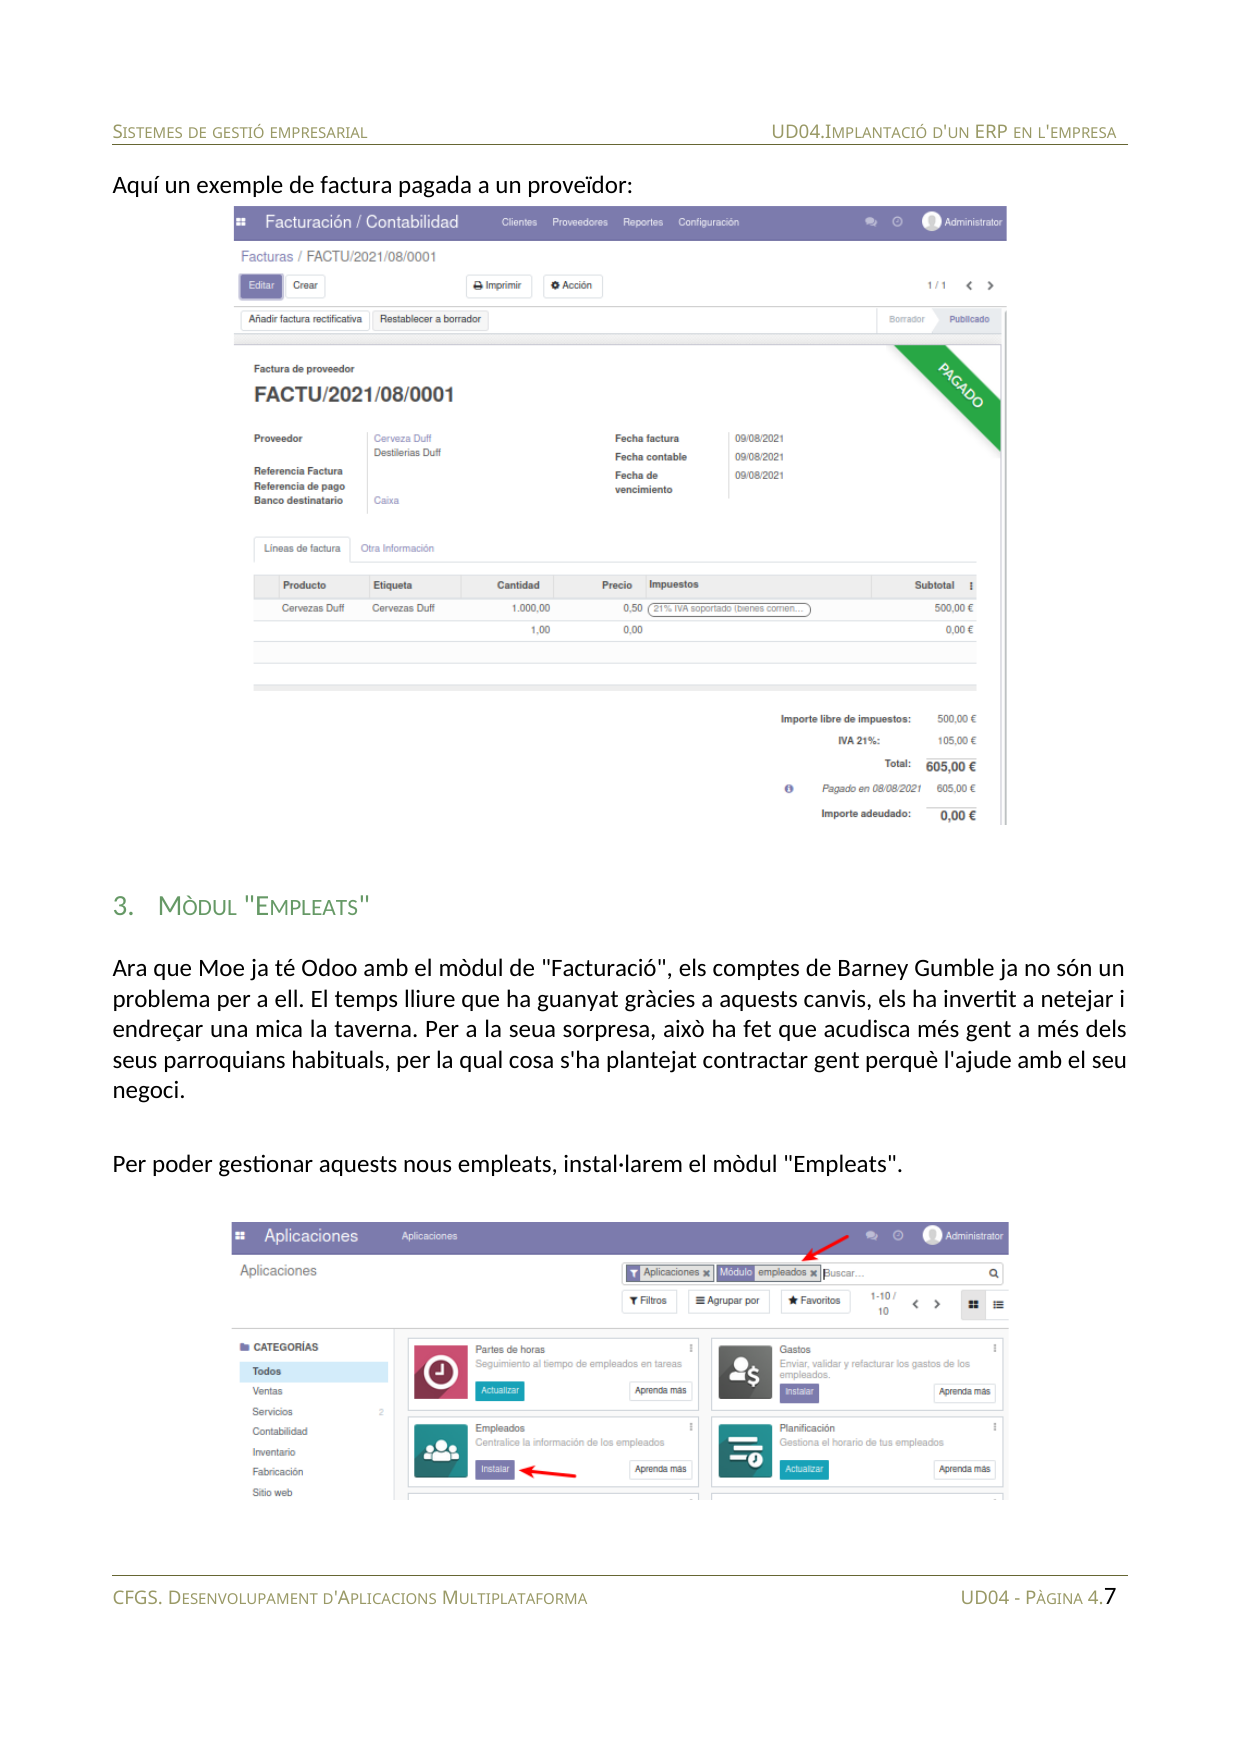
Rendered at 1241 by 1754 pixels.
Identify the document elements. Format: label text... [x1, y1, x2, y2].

text Aquí un exemple de factura pagada a un proveïdor: [112, 169, 1128, 199]
picture [233, 206, 1007, 825]
text Ara que Moe ja té Odoo amb el mòdul de "Facturació", els comptes de Barney Gumble ja no són un problema per a ell. El temps lliure que ha guanyat gràcies a aquests canvis, els ha invertit a netejar i endreçar una mica la taverna. Per a la seua sorpresa, això ha fet que acudisca més gent a més dels seus parroquians habituals, per la qual cosa s'ha plantejat contractar gent perquè l'ajude amb el seu negoci. [112, 952, 1128, 1105]
picture [231, 1222, 1009, 1500]
subtitle Mòdul "Empleats" [112, 887, 1128, 922]
text Per poder gestionar aquests nous empleats, instal·larem el mòdul "Empleats". [112, 1148, 1128, 1179]
